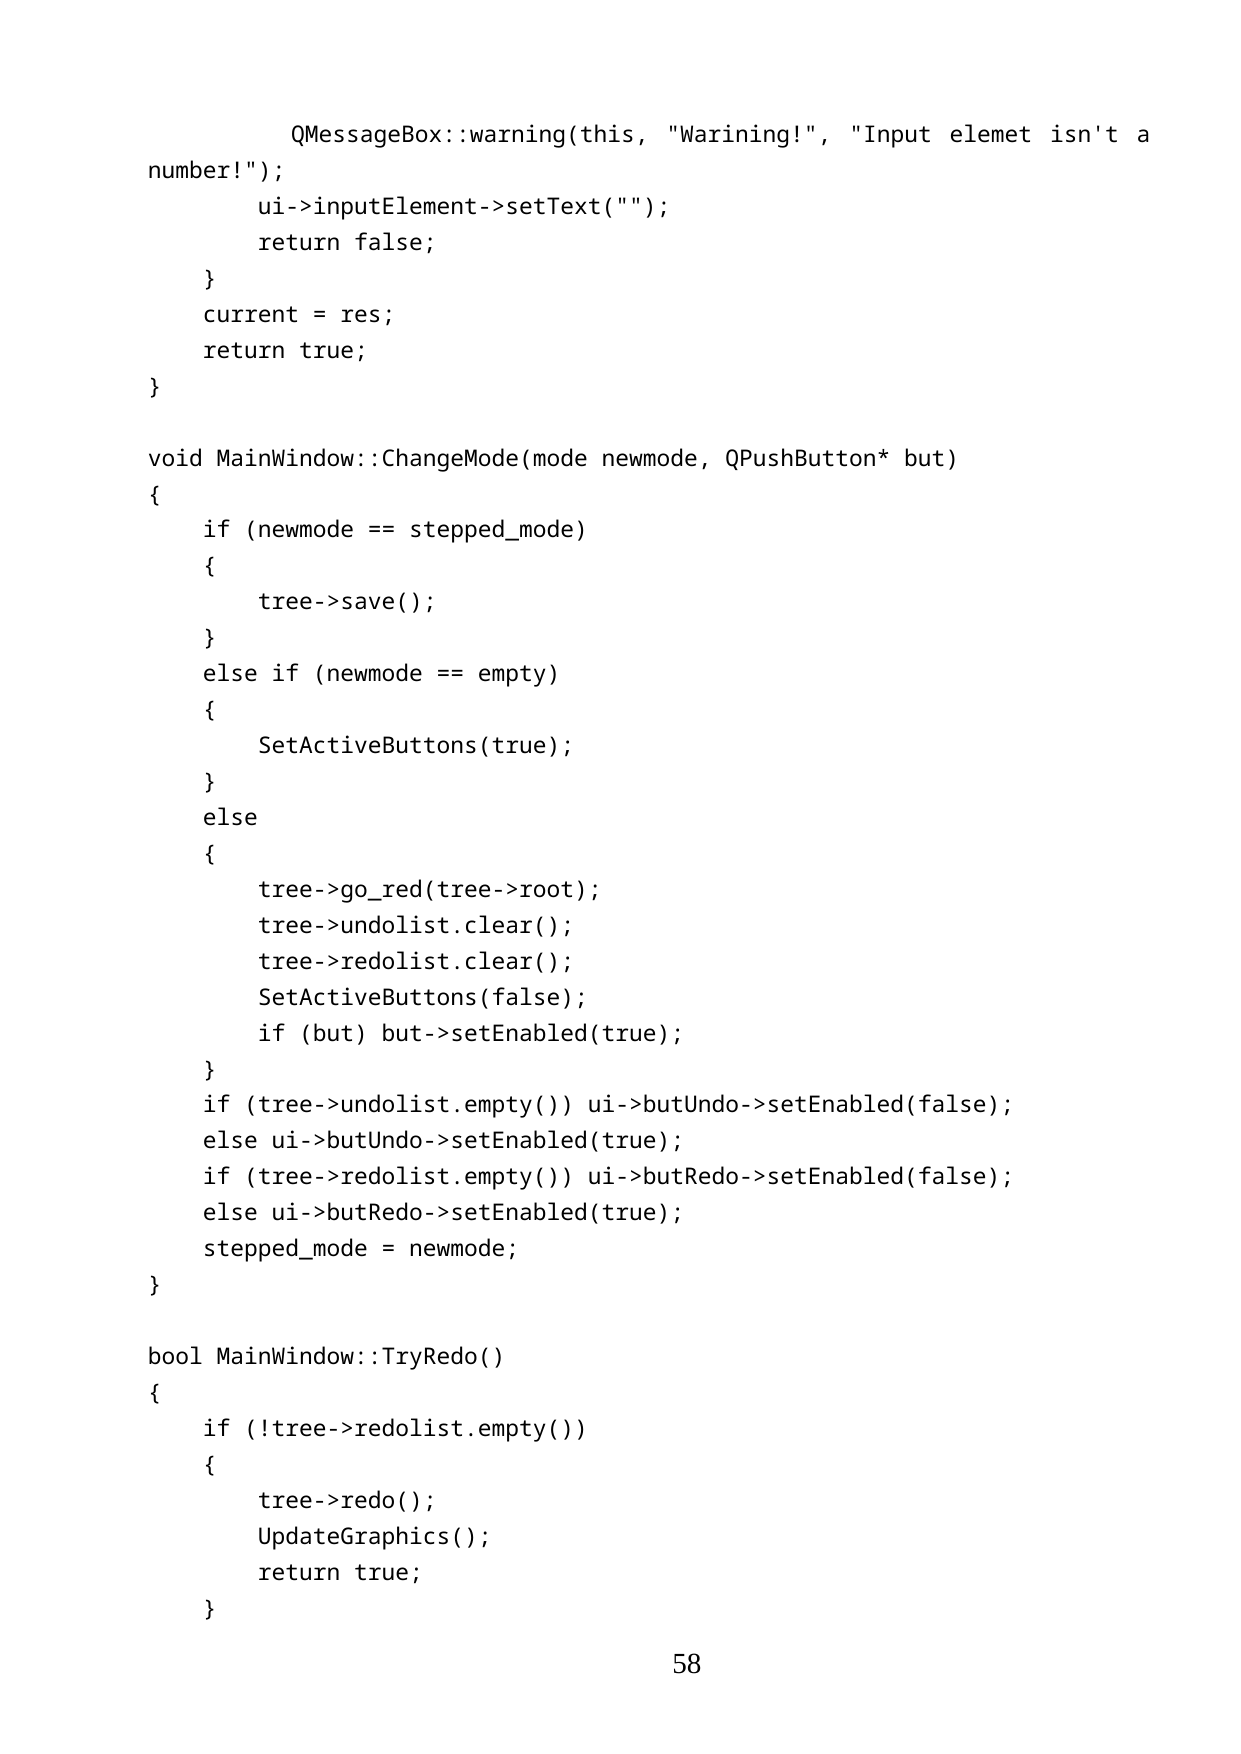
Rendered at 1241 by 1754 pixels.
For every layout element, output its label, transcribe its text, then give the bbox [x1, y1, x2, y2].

text else ui->butUndo->setEnabled(true); [148, 1124, 1152, 1156]
text else ui->butRedo->setEnabled(true); [148, 1196, 1152, 1227]
text } [148, 1052, 1152, 1084]
text } [148, 621, 1152, 652]
text if (!tree->redolist.empty()) [148, 1412, 1152, 1443]
text else if (newmode == empty) [148, 657, 1152, 688]
text } [148, 765, 1152, 796]
text current = res; [148, 298, 1152, 329]
text { [148, 549, 1152, 581]
text { [148, 1448, 1152, 1479]
text return true; [148, 1556, 1152, 1587]
text if (tree->redolist.empty()) ui->butRedo->setEnabled(false); [148, 1160, 1152, 1192]
text { [148, 1376, 1152, 1407]
text SetActiveButtons(false); [148, 981, 1152, 1012]
text SetActiveButtons(true); [148, 729, 1152, 760]
text tree->redolist.clear(); [148, 945, 1152, 976]
text UpdateGraphics(); [148, 1520, 1152, 1551]
text } [148, 1268, 1152, 1299]
text ui->inputElement->setText(""); [148, 190, 1152, 221]
text void MainWindow::ChangeMode(mode newmode, QPushButton* but) [148, 442, 1152, 473]
text QMessageBox::warning(this, "Warining!", "Input elemet isn't a number!"); [148, 118, 1152, 185]
text else [148, 801, 1152, 832]
text stepped_mode = newmode; [148, 1232, 1152, 1263]
text } [148, 262, 1152, 293]
text if (newmode == stepped_mode) [148, 513, 1152, 545]
text tree->undolist.clear(); [148, 909, 1152, 940]
text if (but) but->setEnabled(true); [148, 1017, 1152, 1048]
text { [148, 477, 1152, 509]
text return false; [148, 226, 1152, 257]
text } [148, 1592, 1152, 1623]
text return true; [148, 334, 1152, 365]
text tree->save(); [148, 585, 1152, 617]
text { [148, 693, 1152, 724]
text bool MainWindow::TryRedo() [148, 1340, 1152, 1371]
text tree->go_red(tree->root); [148, 873, 1152, 904]
text { [148, 837, 1152, 868]
text } [148, 370, 1152, 401]
text tree->redo(); [148, 1484, 1152, 1515]
text if (tree->undolist.empty()) ui->butUndo->setEnabled(false); [148, 1088, 1152, 1120]
